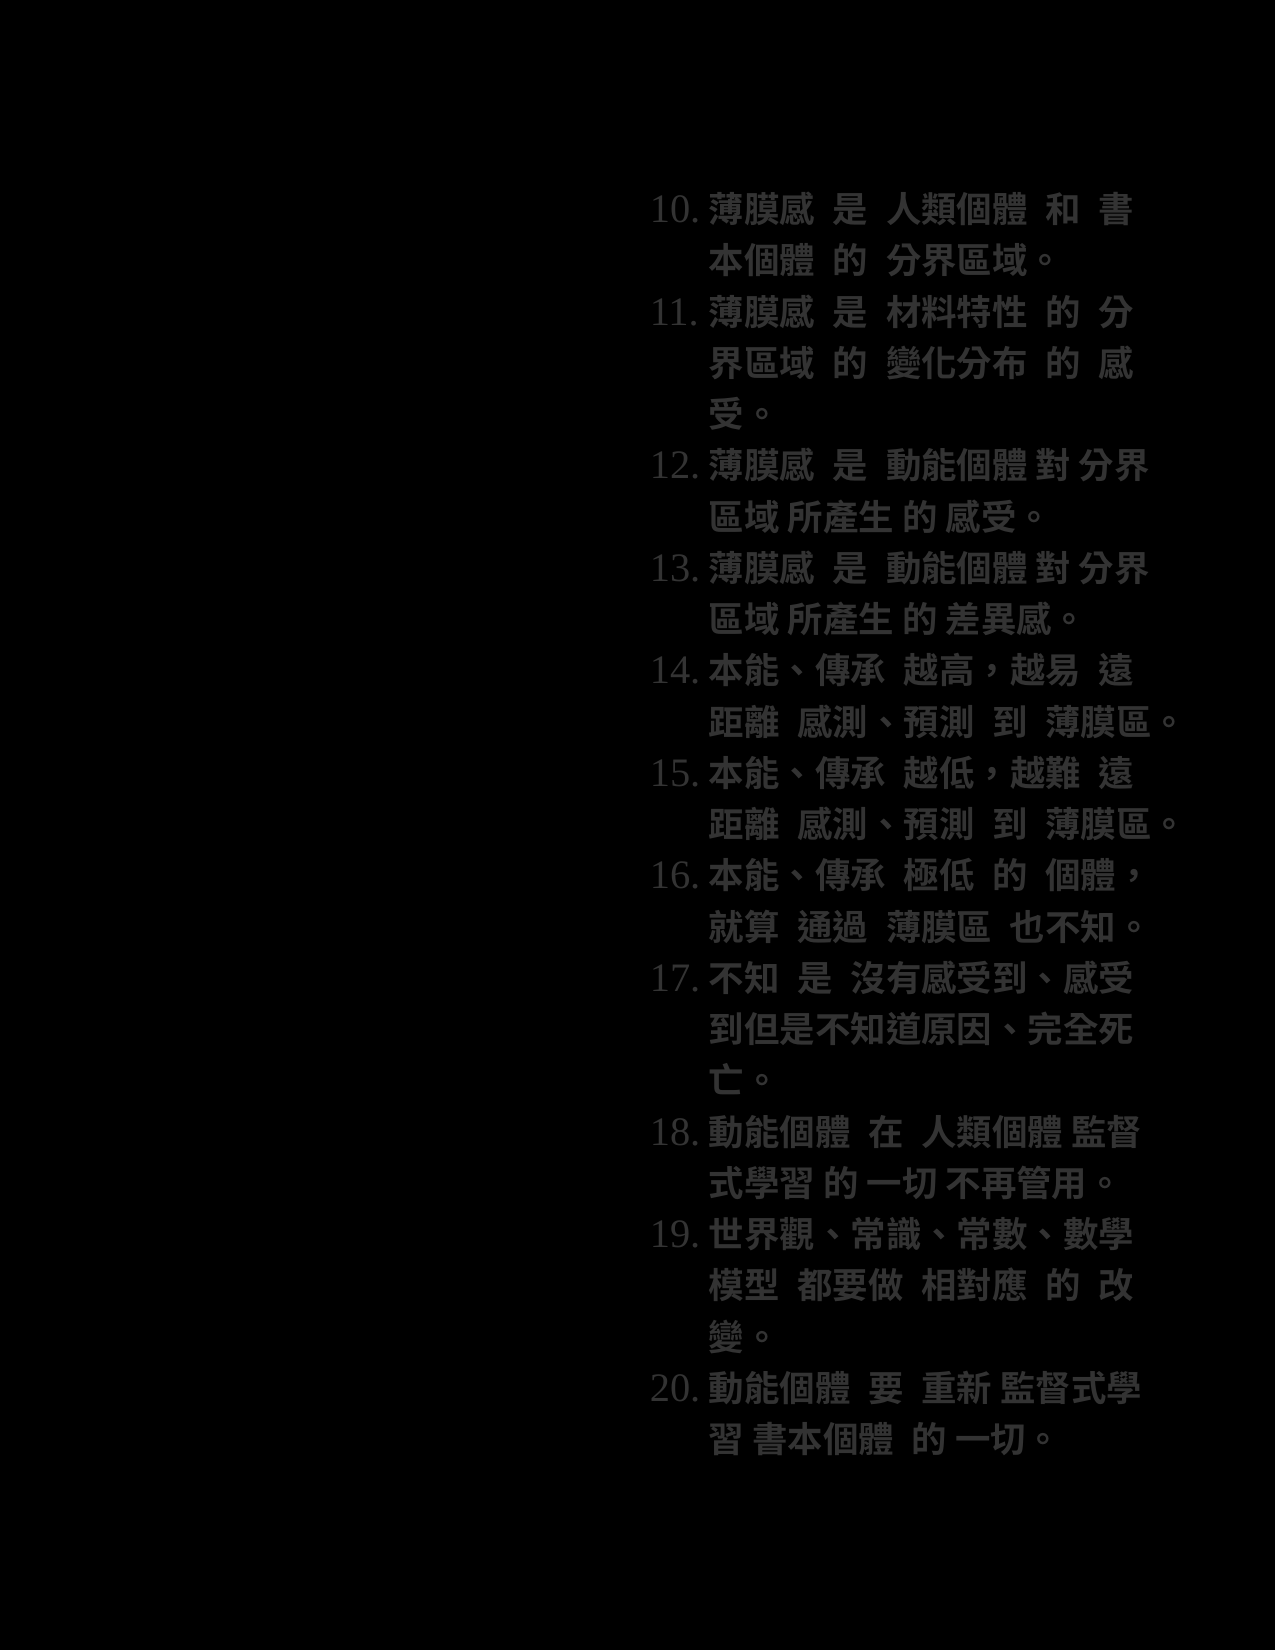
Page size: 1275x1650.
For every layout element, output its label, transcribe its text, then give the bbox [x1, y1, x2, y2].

list 本能、傳承 越高，越易 遠距離 感測、預測 到 薄膜區。 [649, 643, 1157, 745]
list 薄膜感 是 動能個體 對 分界區域 所產生 的 感受。 [649, 438, 1157, 540]
list 薄膜感 是 材料特性 的 分界區域 的 變化分布 的 感受。 [649, 284, 1157, 438]
list 動能個體 要 重新 監督式學習 書本個體 的 一切。 [649, 1360, 1157, 1463]
list 本能、傳承 越低，越難 遠距離 感測、預測 到 薄膜區。 [649, 745, 1157, 848]
list 薄膜感 是 動能個體 對 分界區域 所產生 的 差異感。 [649, 540, 1157, 643]
list 世界觀、常識、常數、數學模型 都要做 相對應 的 改變。 [649, 1207, 1157, 1360]
list 不知 是 沒有感受到、感受到但是不知道原因、完全死亡。 [649, 950, 1157, 1104]
list 薄膜感 是 人類個體 和 書本個體 的 分界區域。 [649, 182, 1157, 284]
list 動能個體 在 人類個體 監督式學習 的 一切 不再管用。 [649, 1104, 1157, 1207]
list 本能、傳承 極低 的 個體，就算 通過 薄膜區 也不知。 [649, 848, 1157, 950]
